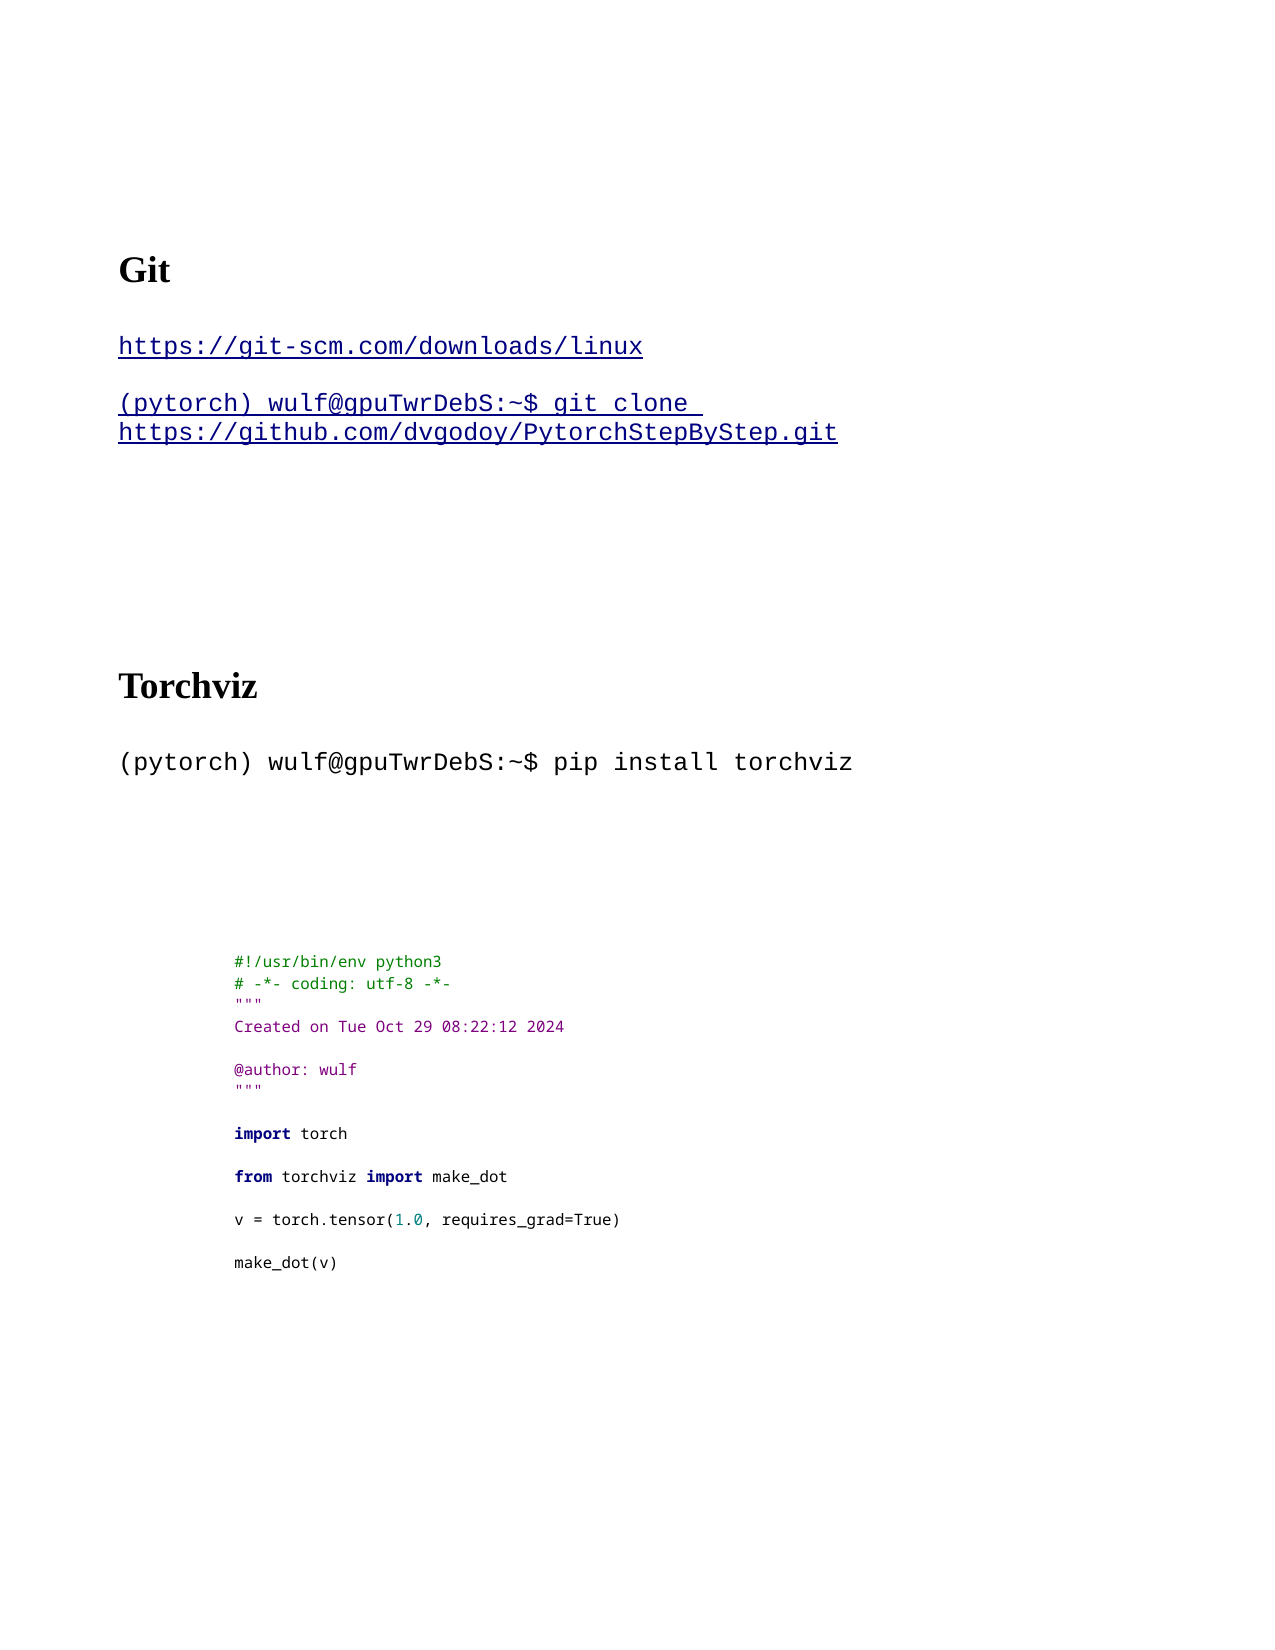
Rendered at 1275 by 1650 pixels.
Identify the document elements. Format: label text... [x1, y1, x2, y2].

text (pytorch) wulf@gpuTwrDebS:~$ pip install torchviz [118, 749, 1157, 778]
text Torchviz [118, 663, 1157, 706]
text (pytorch) wulf@gpuTwrDebS:~$ git clone https://github.com/dvgodoy/PytorchStepByStep.git [118, 391, 1157, 447]
text Git [118, 247, 1157, 291]
text https://git-scm.com/downloads/linux [118, 334, 1157, 362]
